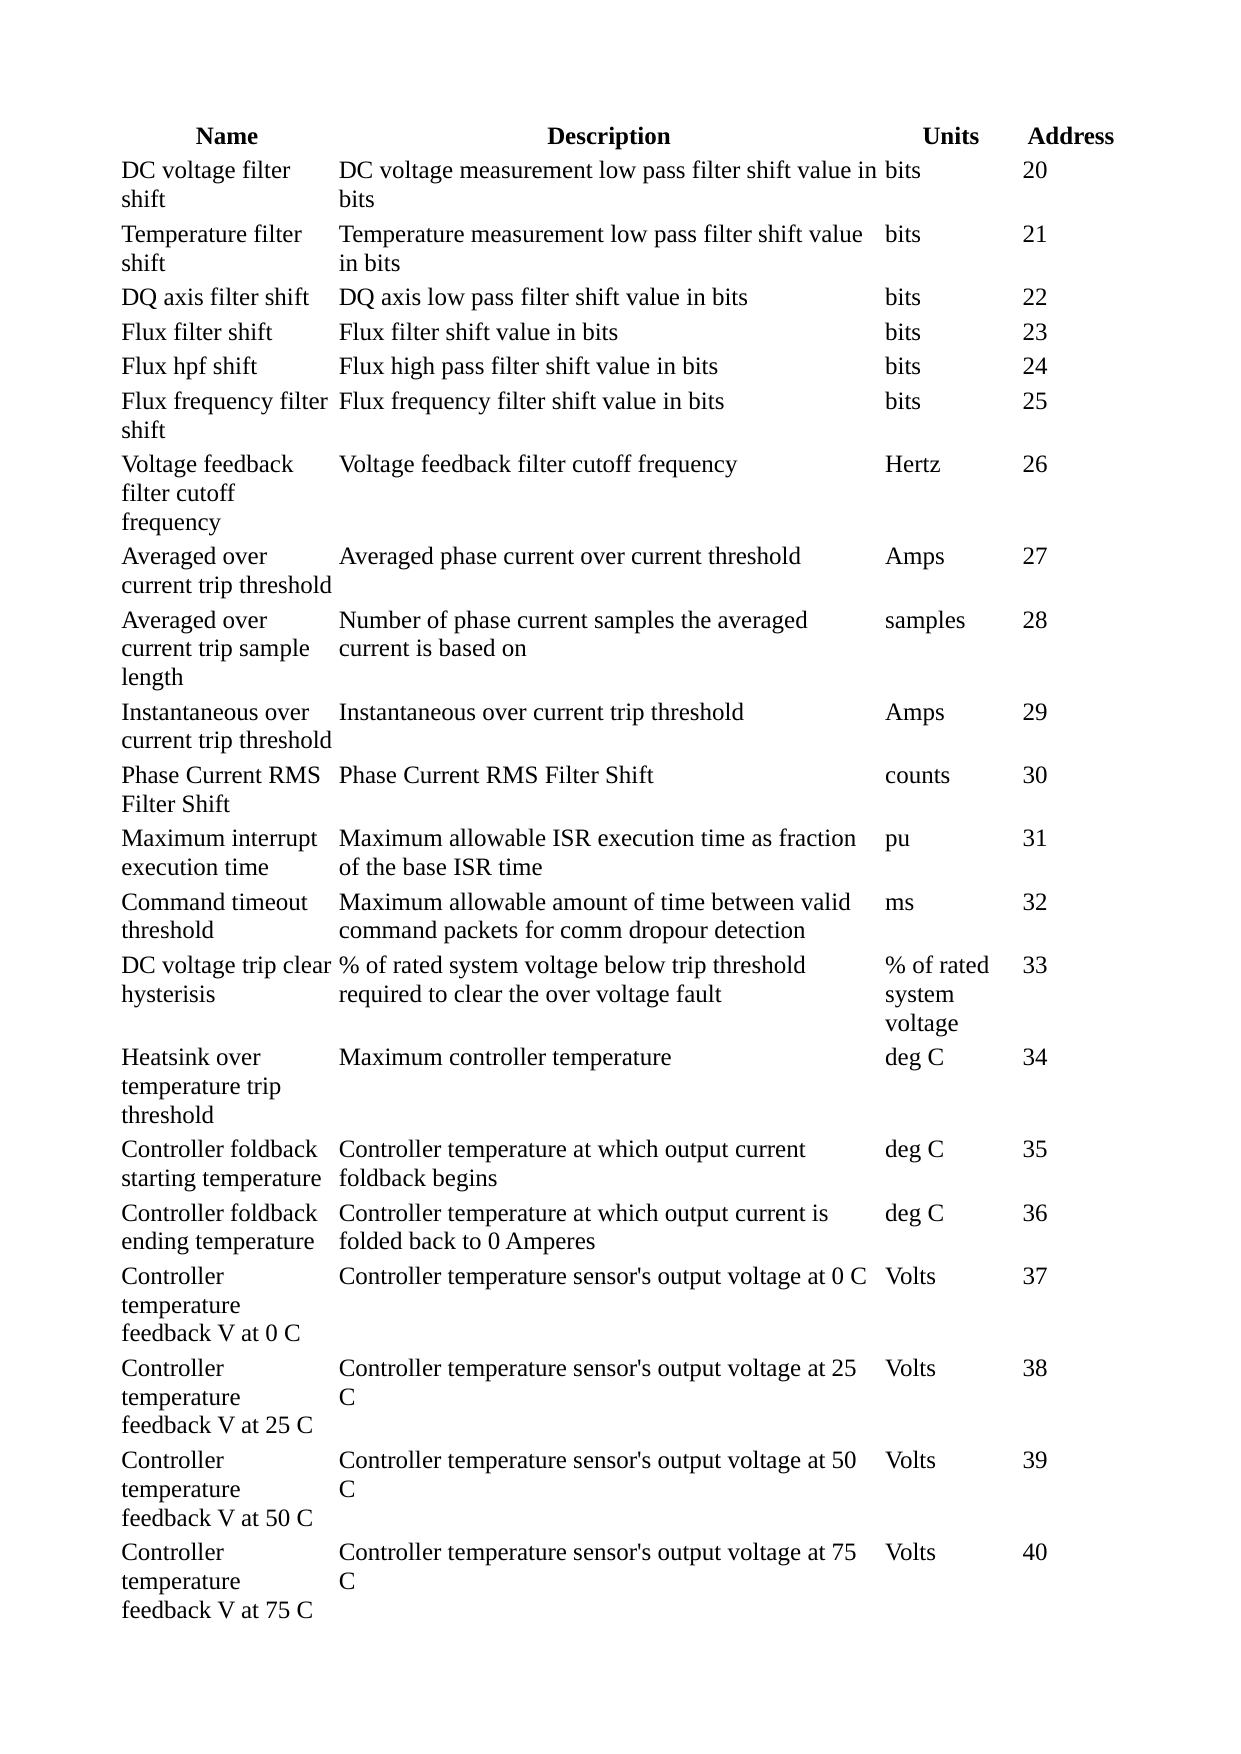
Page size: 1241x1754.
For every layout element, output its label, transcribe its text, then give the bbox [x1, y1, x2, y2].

table_cell 34 [1020, 1039, 1122, 1131]
table_cell 23 [1020, 314, 1122, 348]
table_cell 22 [1020, 279, 1122, 314]
table_cell Flux high pass filter shift value in bits [336, 349, 882, 383]
table_cell Maximum interrupt execution time [118, 821, 336, 884]
table_cell deg C [882, 1195, 1019, 1258]
table_cell Maximum allowable ISR execution time as fraction of the base ISR time [336, 821, 882, 884]
table_cell Controller temperature sensor's output voltage at 0 C [336, 1258, 882, 1350]
table_cell 28 [1020, 602, 1122, 694]
table_cell Volts [882, 1258, 1019, 1350]
table_cell 39 [1020, 1442, 1122, 1534]
table_cell Maximum allowable amount of time between valid command packets for comm dropour detection [336, 884, 882, 947]
table_cell Instantaneous over current trip threshold [336, 694, 882, 757]
table_cell DQ axis low pass filter shift value in bits [336, 279, 882, 314]
table_cell Controller temperature feedback V at 0 C [118, 1258, 336, 1350]
table_cell 40 [1020, 1534, 1122, 1626]
table_cell Volts [882, 1350, 1019, 1442]
table_cell Controller foldback starting temperature [118, 1131, 336, 1195]
table_cell 36 [1020, 1195, 1122, 1258]
table_cell 29 [1020, 694, 1122, 757]
table_cell counts [882, 757, 1019, 821]
table_cell Controller temperature sensor's output voltage at 25 C [336, 1350, 882, 1442]
table_cell 26 [1020, 446, 1122, 538]
table_cell Flux hpf shift [118, 349, 336, 383]
table_cell Temperature measurement low pass filter shift value in bits [336, 216, 882, 279]
table_cell Volts [882, 1442, 1019, 1534]
table_header Description [336, 118, 882, 153]
table_cell 27 [1020, 539, 1122, 602]
table_header Units [882, 118, 1019, 153]
table_cell Flux frequency filter shift value in bits [336, 383, 882, 446]
table_cell 21 [1020, 216, 1122, 279]
table_cell Command timeout threshold [118, 884, 336, 947]
table_cell DC voltage measurement low pass filter shift value in bits [336, 153, 882, 216]
table_cell DC voltage trip clear hysterisis [118, 947, 336, 1039]
table_cell Averaged phase current over current threshold [336, 539, 882, 602]
table_cell 30 [1020, 757, 1122, 821]
table_cell DQ axis filter shift [118, 279, 336, 314]
table_cell Averaged over current trip threshold [118, 539, 336, 602]
table_cell Amps [882, 694, 1019, 757]
table_cell Flux frequency filter shift [118, 383, 336, 446]
table_cell 31 [1020, 821, 1122, 884]
table_cell 35 [1020, 1131, 1122, 1195]
table_cell Number of phase current samples the averaged current is based on [336, 602, 882, 694]
table_cell Hertz [882, 446, 1019, 538]
table_cell Volts [882, 1534, 1019, 1626]
table_cell bits [882, 314, 1019, 348]
table_cell Instantaneous over current trip threshold [118, 694, 336, 757]
table_cell Controller temperature feedback V at 75 C [118, 1534, 336, 1626]
table_cell bits [882, 279, 1019, 314]
table_cell samples [882, 602, 1019, 694]
table_cell deg C [882, 1131, 1019, 1195]
table_cell Heatsink over temperature trip threshold [118, 1039, 336, 1131]
table_cell 32 [1020, 884, 1122, 947]
table_cell Phase Current RMS Filter Shift [336, 757, 882, 821]
table_cell 25 [1020, 383, 1122, 446]
table_cell bits [882, 383, 1019, 446]
table_cell Controller temperature feedback V at 25 C [118, 1350, 336, 1442]
table_cell % of rated system voltage [882, 947, 1019, 1039]
table_cell Controller temperature at which output current is folded back to 0 Amperes [336, 1195, 882, 1258]
table_cell bits [882, 349, 1019, 383]
table_cell Maximum controller temperature [336, 1039, 882, 1131]
table_cell 20 [1020, 153, 1122, 216]
table_cell Controller temperature at which output current foldback begins [336, 1131, 882, 1195]
table_cell 37 [1020, 1258, 1122, 1350]
table_cell Flux filter shift value in bits [336, 314, 882, 348]
table_cell pu [882, 821, 1019, 884]
table_cell Flux filter shift [118, 314, 336, 348]
table_cell Controller temperature sensor's output voltage at 50 C [336, 1442, 882, 1534]
table_cell Voltage feedback filter cutoff frequency [118, 446, 336, 538]
table_cell % of rated system voltage below trip threshold required to clear the over voltage fault [336, 947, 882, 1039]
table_cell ms [882, 884, 1019, 947]
table_cell Phase Current RMS Filter Shift [118, 757, 336, 821]
table_cell Controller foldback ending temperature [118, 1195, 336, 1258]
table_cell 24 [1020, 349, 1122, 383]
table_cell Voltage feedback filter cutoff frequency [336, 446, 882, 538]
table_cell Averaged over current trip sample length [118, 602, 336, 694]
table_header Name [118, 118, 336, 153]
table_cell 33 [1020, 947, 1122, 1039]
table_cell Controller temperature feedback V at 50 C [118, 1442, 336, 1534]
table_cell Temperature filter shift [118, 216, 336, 279]
table_cell deg C [882, 1039, 1019, 1131]
table_cell bits [882, 153, 1019, 216]
table_cell DC voltage filter shift [118, 153, 336, 216]
table_cell Controller temperature sensor's output voltage at 75 C [336, 1534, 882, 1626]
table_header Address [1020, 118, 1122, 153]
table_cell 38 [1020, 1350, 1122, 1442]
table_cell bits [882, 216, 1019, 279]
table_cell Amps [882, 539, 1019, 602]
